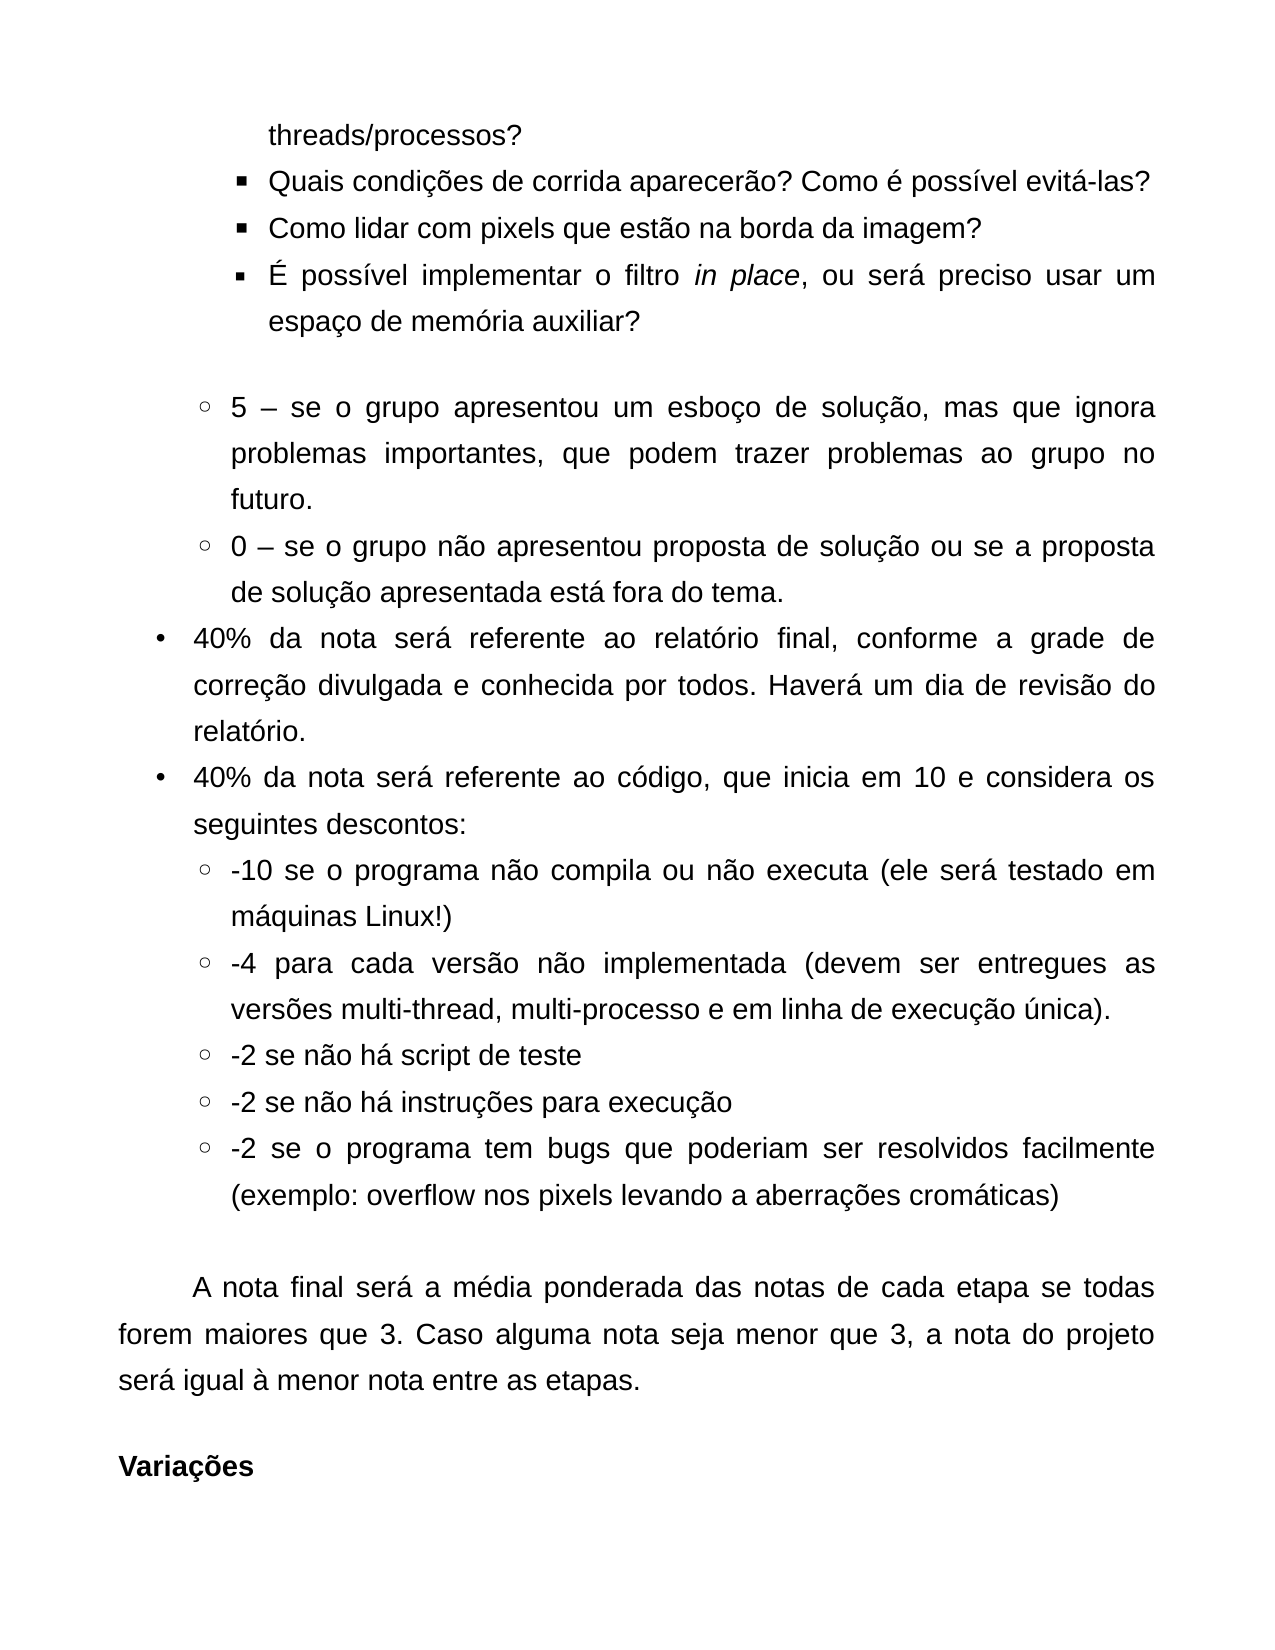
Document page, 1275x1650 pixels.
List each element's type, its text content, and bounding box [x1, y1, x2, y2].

list 40% da nota será referente ao código, que inicia em 10 e considera os seguintes descontos: [156, 760, 1157, 840]
list -2 se não há script de teste [193, 1038, 1157, 1072]
list Quais condições de corrida aparecerão? Como é possível evitá-las? [231, 164, 1157, 198]
list 40% da nota será referente ao relatório final, conforme a grade de correção divulgada e conhecida por todos. Haverá um dia de revisão do relatório. [156, 621, 1157, 747]
list 0 – se o grupo não apresentou proposta de solução ou se a proposta de solução apresentada está fora do tema. [193, 528, 1157, 608]
list -2 se não há instruções para execução [193, 1085, 1157, 1119]
list -10 se o programa não compila ou não executa (ele será testado em máquinas Linux!) [193, 853, 1157, 933]
list threads/processos? [231, 118, 1157, 152]
list -2 se o programa tem bugs que poderiam ser resolvidos facilmente (exemplo: overflow nos pixels levando a aberrações cromáticas) [193, 1131, 1157, 1211]
list Como lidar com pixels que estão na borda da imagem? [231, 211, 1157, 245]
list -4 para cada versão não implementada (devem ser entregues as versões multi-thread, multi-processo e em linha de execução única). [193, 946, 1157, 1026]
list 5 – se o grupo apresentou um esboço de solução, mas que ignora problemas importantes, que podem trazer problemas ao grupo no futuro. [193, 389, 1157, 516]
list É possível implementar o filtro in place, ou será preciso usar um espaço de memória auxiliar? [231, 257, 1157, 337]
text Variações [118, 1449, 1157, 1482]
text A nota final será a média ponderada das notas de cada etapa se todas forem maiores que 3. Caso alguma nota seja menor que 3, a nota do projeto será igual à menor nota entre as etapas. [118, 1270, 1157, 1396]
